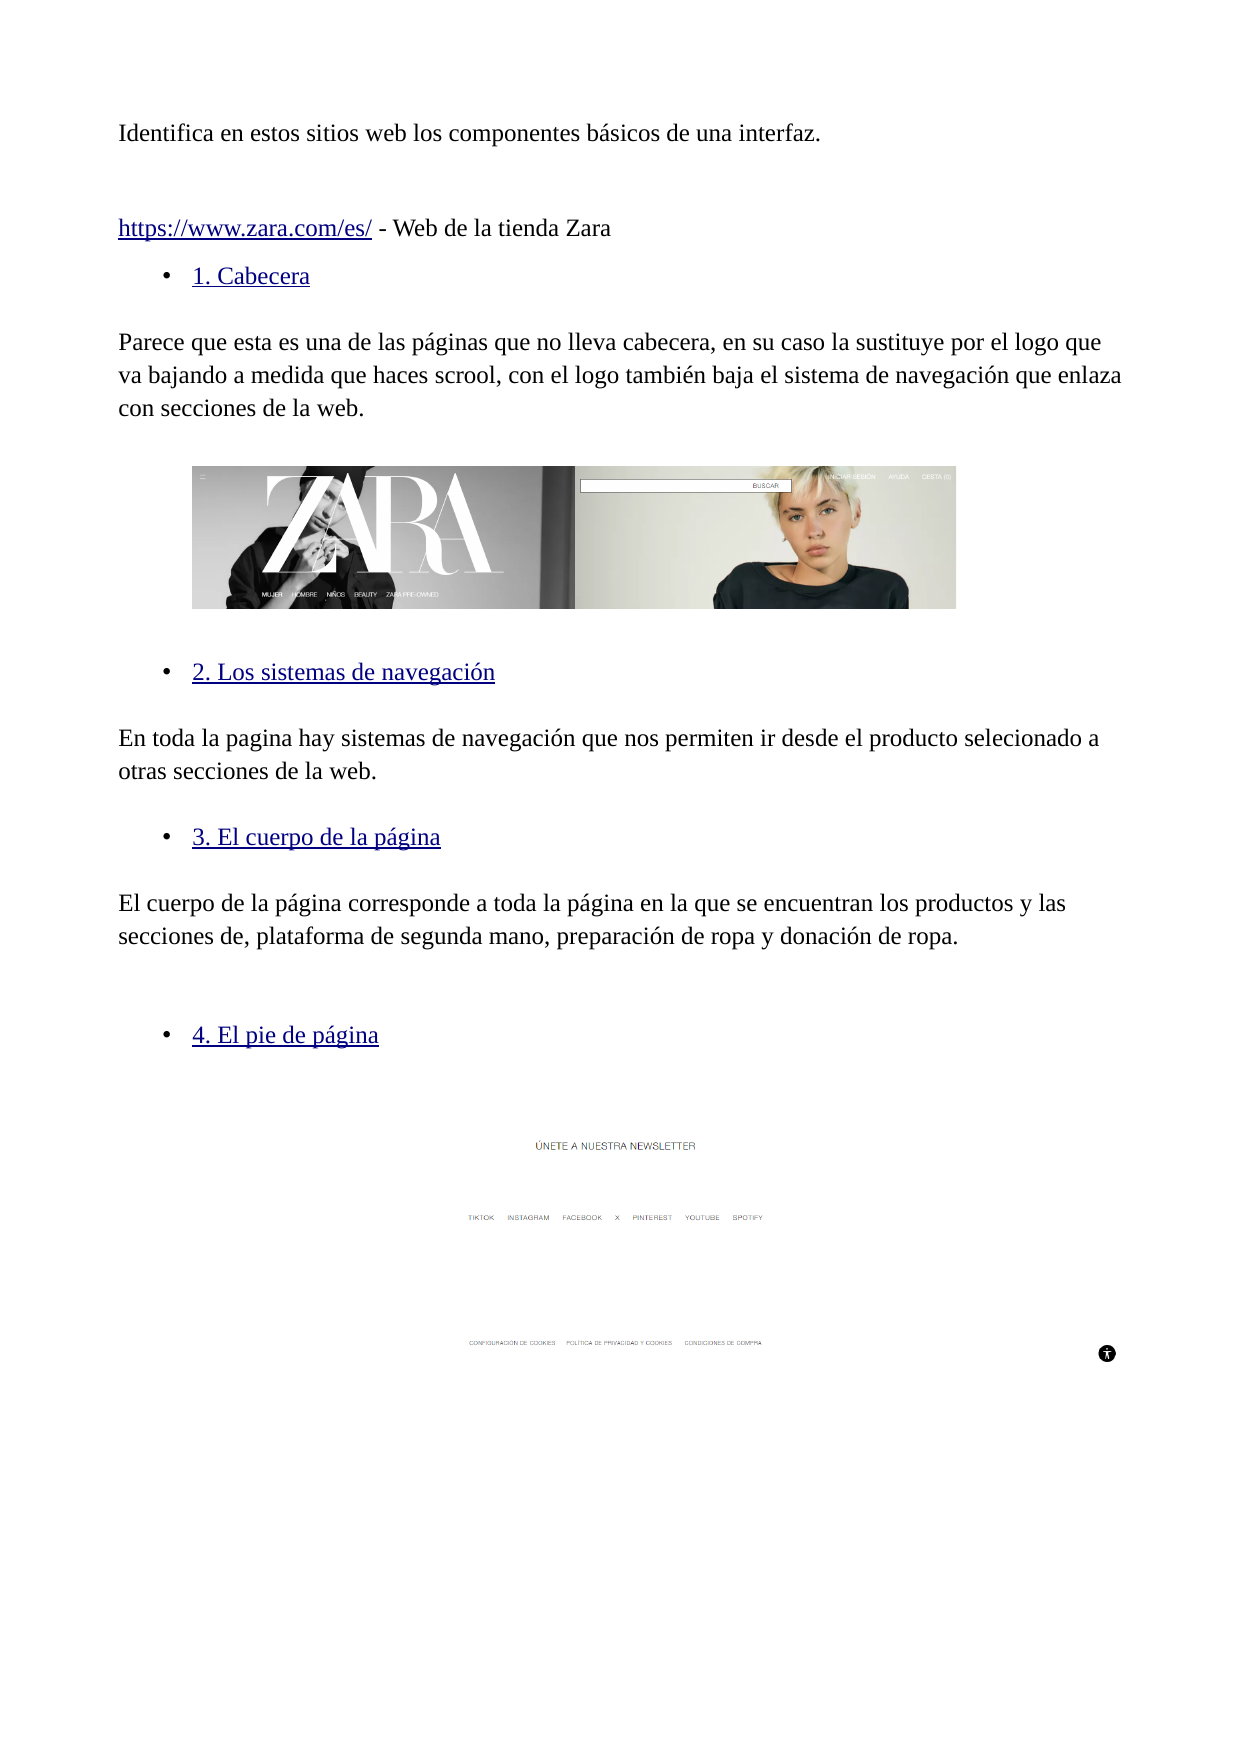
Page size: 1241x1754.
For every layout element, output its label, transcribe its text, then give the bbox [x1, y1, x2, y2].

text https://www.zara.com/es/ - Web de la tienda Zara [118, 213, 1122, 242]
list 4. El pie de página [162, 1020, 1122, 1049]
text Identifica en estos sitios web los componentes básicos de una interfaz. [118, 118, 1122, 147]
list 2. Los sistemas de navegación [162, 657, 1122, 686]
picture [192, 466, 957, 609]
text En toda la pagina hay sistemas de navegación que nos permiten ir desde el producto selecionado a otras secciones de la web. [118, 723, 1122, 785]
text El cuerpo de la página corresponde a toda la página en la que se encuentran los productos y las secciones de, plataforma de segunda mano, preparación de ropa y donación de ropa. [118, 888, 1122, 950]
text Parece que esta es una de las páginas que no lleva cabecera, en su caso la sustituye por el logo que va bajando a medida que haces scrool, con el logo también baja el sistema de navegación que enlaza con secciones de la web. [118, 327, 1122, 422]
list 1. Cabecera [162, 261, 1122, 290]
picture [118, 1119, 1123, 1372]
list 3. El cuerpo de la página [162, 822, 1122, 851]
